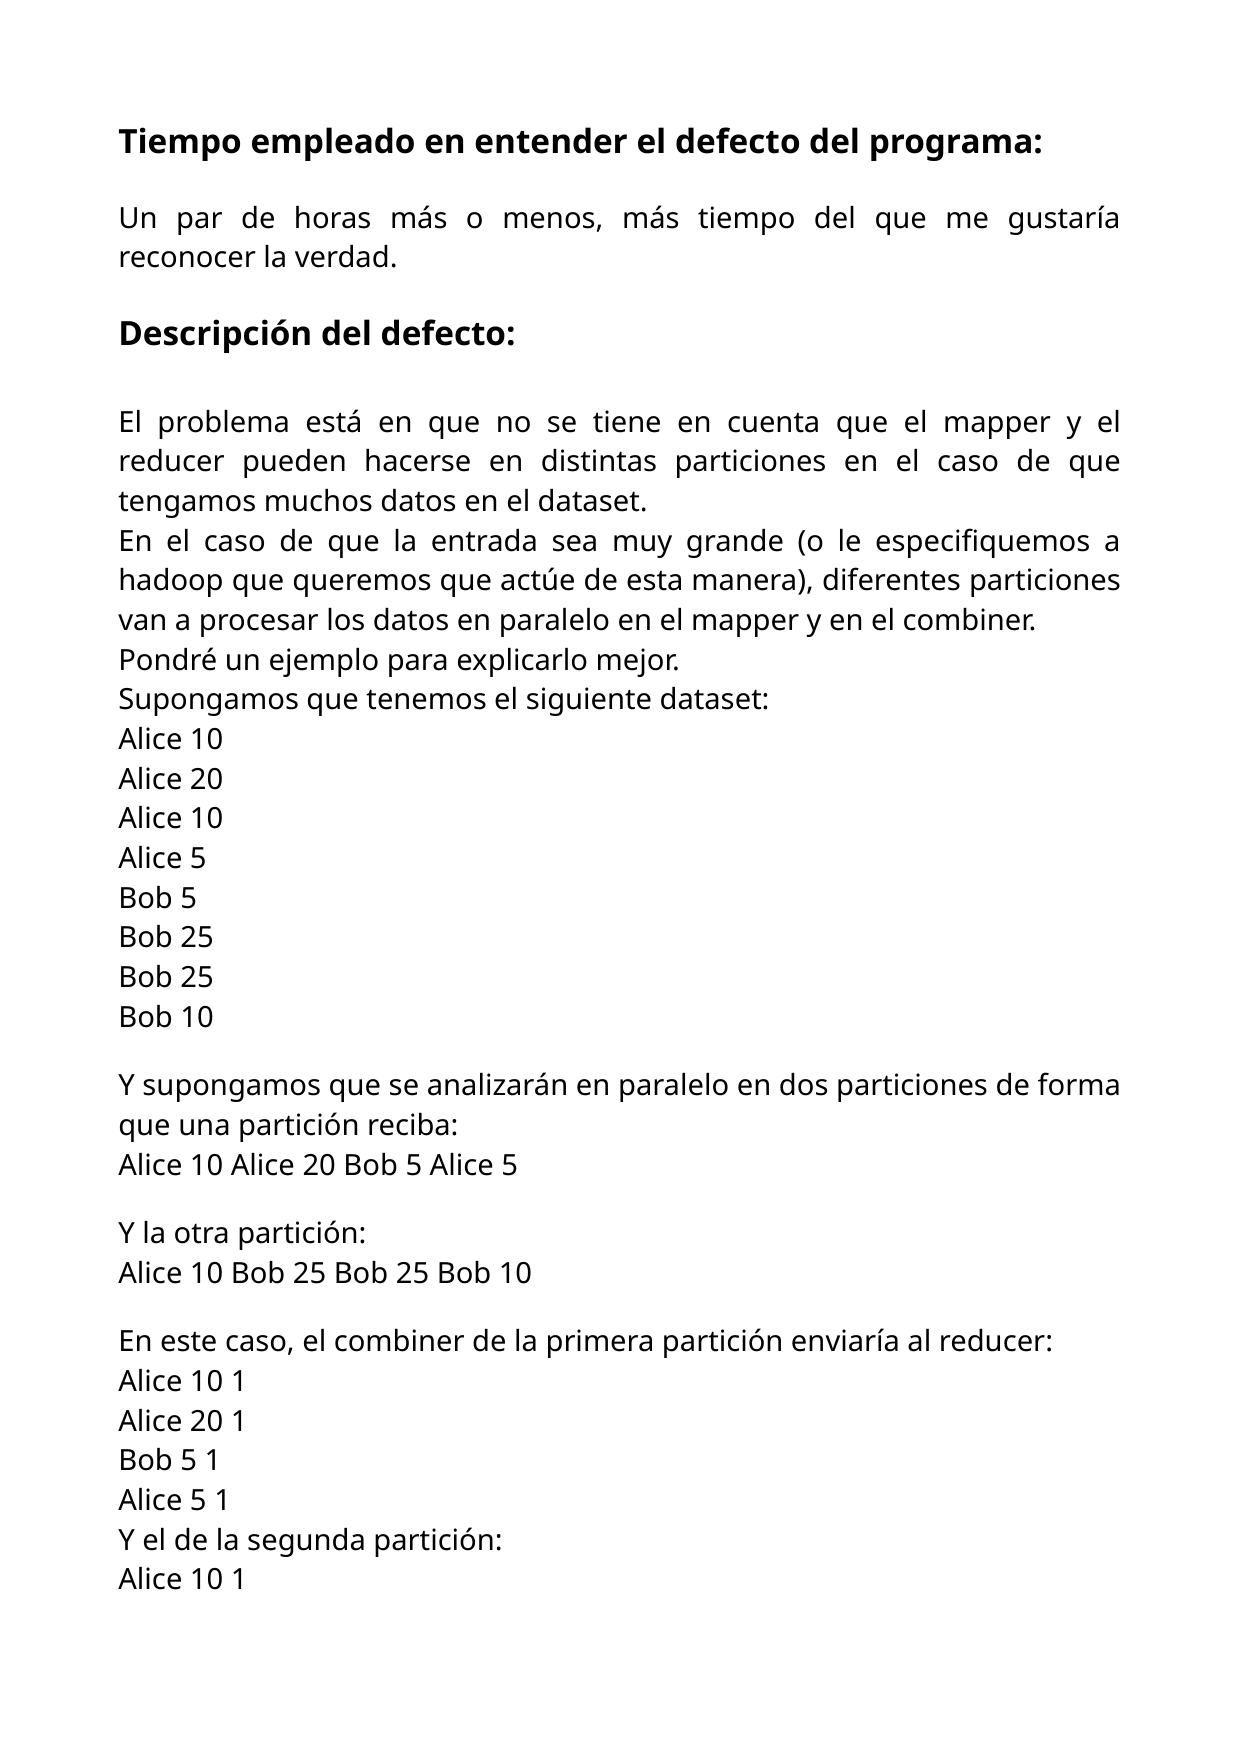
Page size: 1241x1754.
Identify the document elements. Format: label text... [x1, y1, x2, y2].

text Y el de la segunda partición: [118, 1519, 1122, 1559]
text Y la otra partición: [118, 1212, 1122, 1252]
text Supongamos que tenemos el siguiente dataset: [118, 679, 1122, 718]
text En este caso, el combiner de la primera partición enviaría al reducer: [118, 1321, 1122, 1360]
text Un par de horas más o menos, más tiempo del que me gustaría reconocer la verdad. [118, 197, 1122, 276]
text Y supongamos que se analizarán en paralelo en dos particiones de forma que una partición reciba: [118, 1064, 1122, 1144]
text Alice 10 Alice 20 Bob 5 Alice 5 [118, 1144, 1122, 1184]
text Descripción del defecto: [118, 310, 1122, 355]
text Alice 10 Bob 25 Bob 25 Bob 10 [118, 1252, 1122, 1292]
text Bob 25 [118, 917, 1122, 956]
text Alice 10 [118, 718, 1122, 758]
text Alice 10 1 [118, 1360, 1122, 1400]
text Alice 5 1 [118, 1479, 1122, 1519]
text En el caso de que la entrada sea muy grande (o le especifiquemos a hadoop que queremos que actúe de esta manera), diferentes particiones van a procesar los datos en paralelo en el mapper y en el combiner. [118, 520, 1122, 639]
text Alice 10 1 [118, 1559, 1122, 1598]
text Alice 20 1 [118, 1400, 1122, 1439]
text Bob 25 [118, 956, 1122, 996]
text Pondré un ejemplo para explicarlo mejor. [118, 639, 1122, 679]
text Bob 10 [118, 996, 1122, 1036]
text Bob 5 1 [118, 1439, 1122, 1479]
text El problema está en que no se tiene en cuenta que el mapper y el reducer pueden hacerse en distintas particiones en el caso de que tengamos muchos datos en el dataset. [118, 401, 1122, 520]
text Alice 20 [118, 758, 1122, 798]
text Bob 5 [118, 877, 1122, 917]
text Tiempo empleado en entender el defecto del programa: [118, 118, 1122, 163]
text Alice 5 [118, 837, 1122, 877]
text Alice 10 [118, 798, 1122, 837]
